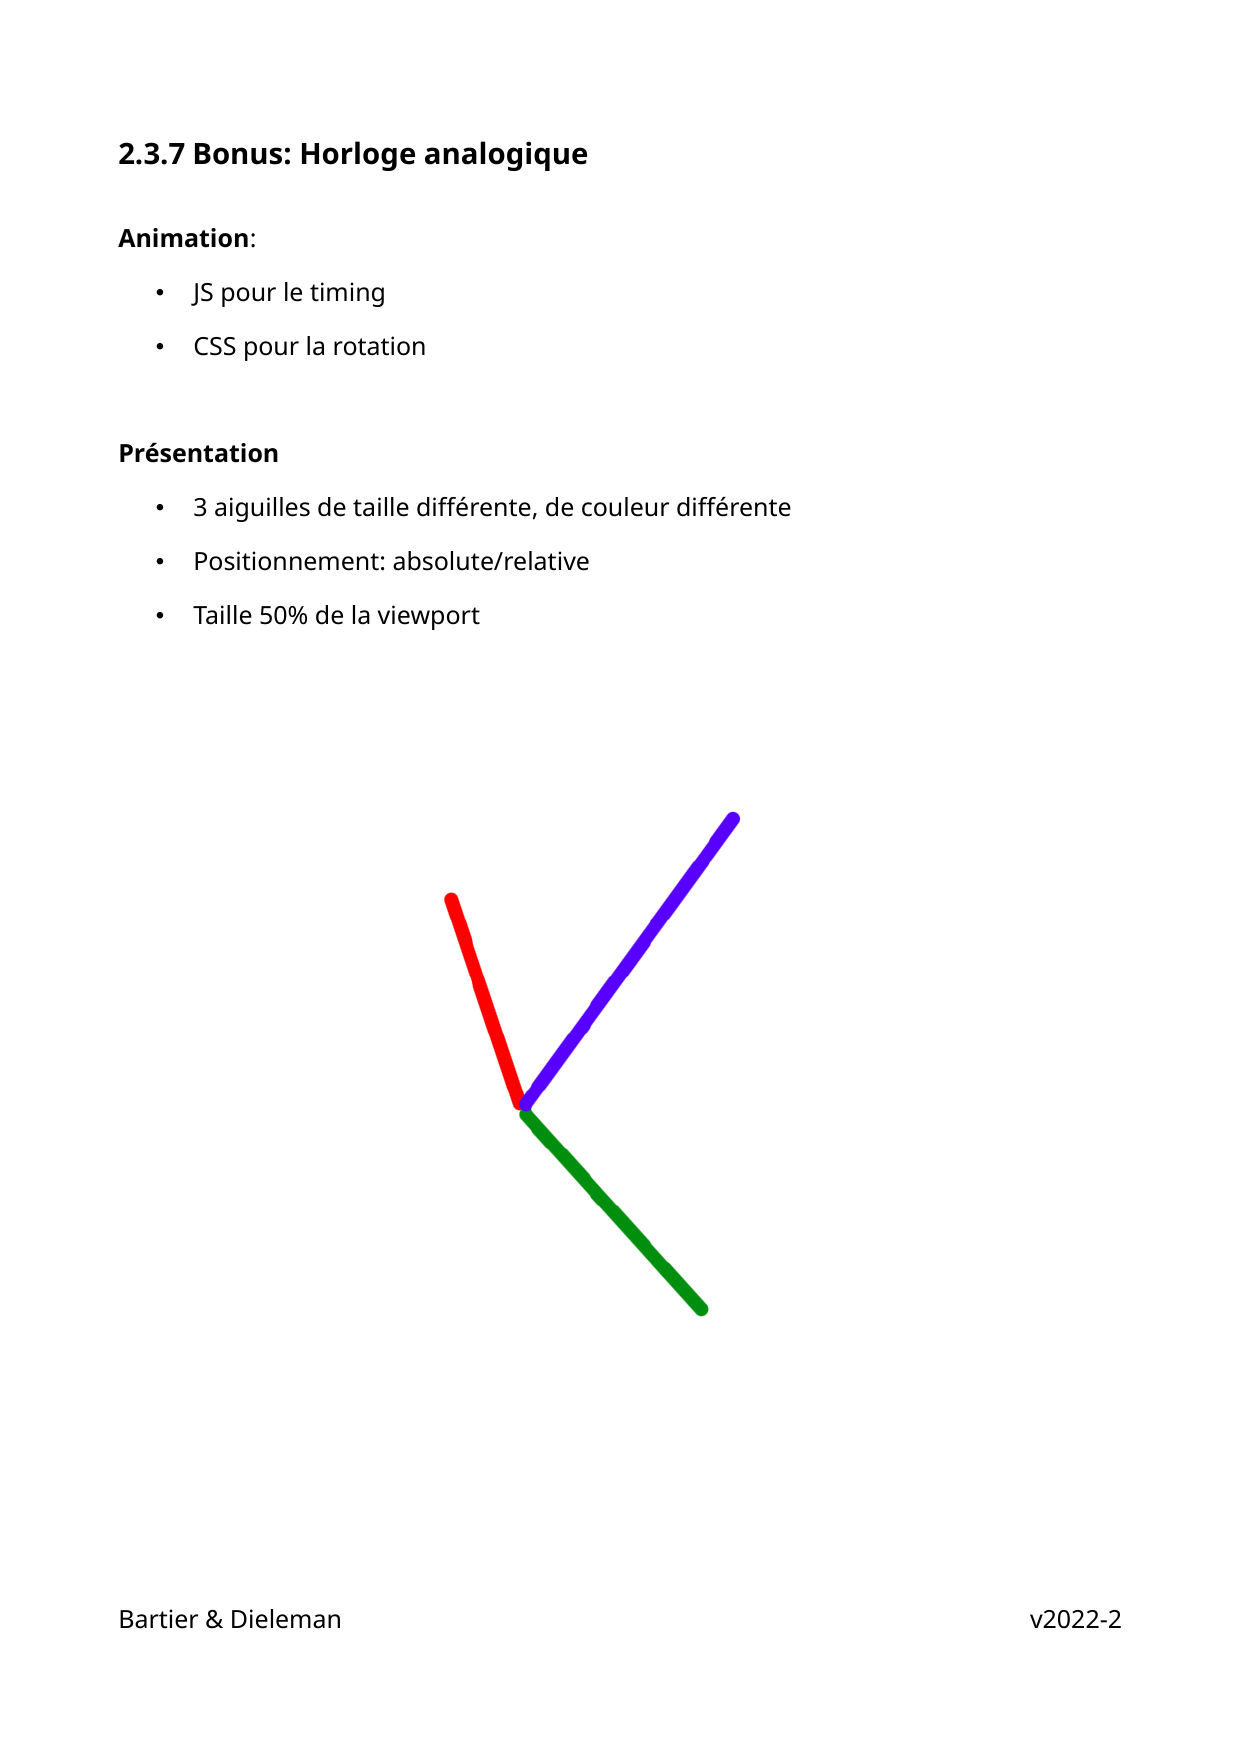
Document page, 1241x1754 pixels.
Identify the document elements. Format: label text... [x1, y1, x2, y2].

list Positionnement: absolute/relative [156, 544, 1122, 578]
text Animation: [118, 221, 1122, 255]
list 3 aiguilles de taille différente, de couleur différente [156, 490, 1122, 524]
text Présentation [118, 436, 1122, 470]
list Taille 50% de la viewport [156, 597, 1122, 671]
subtitle Bonus: Horloge analogique [118, 133, 1122, 173]
list JS pour le timing [156, 275, 1122, 309]
picture [118, 690, 1123, 1492]
list CSS pour la rotation [156, 329, 1122, 363]
